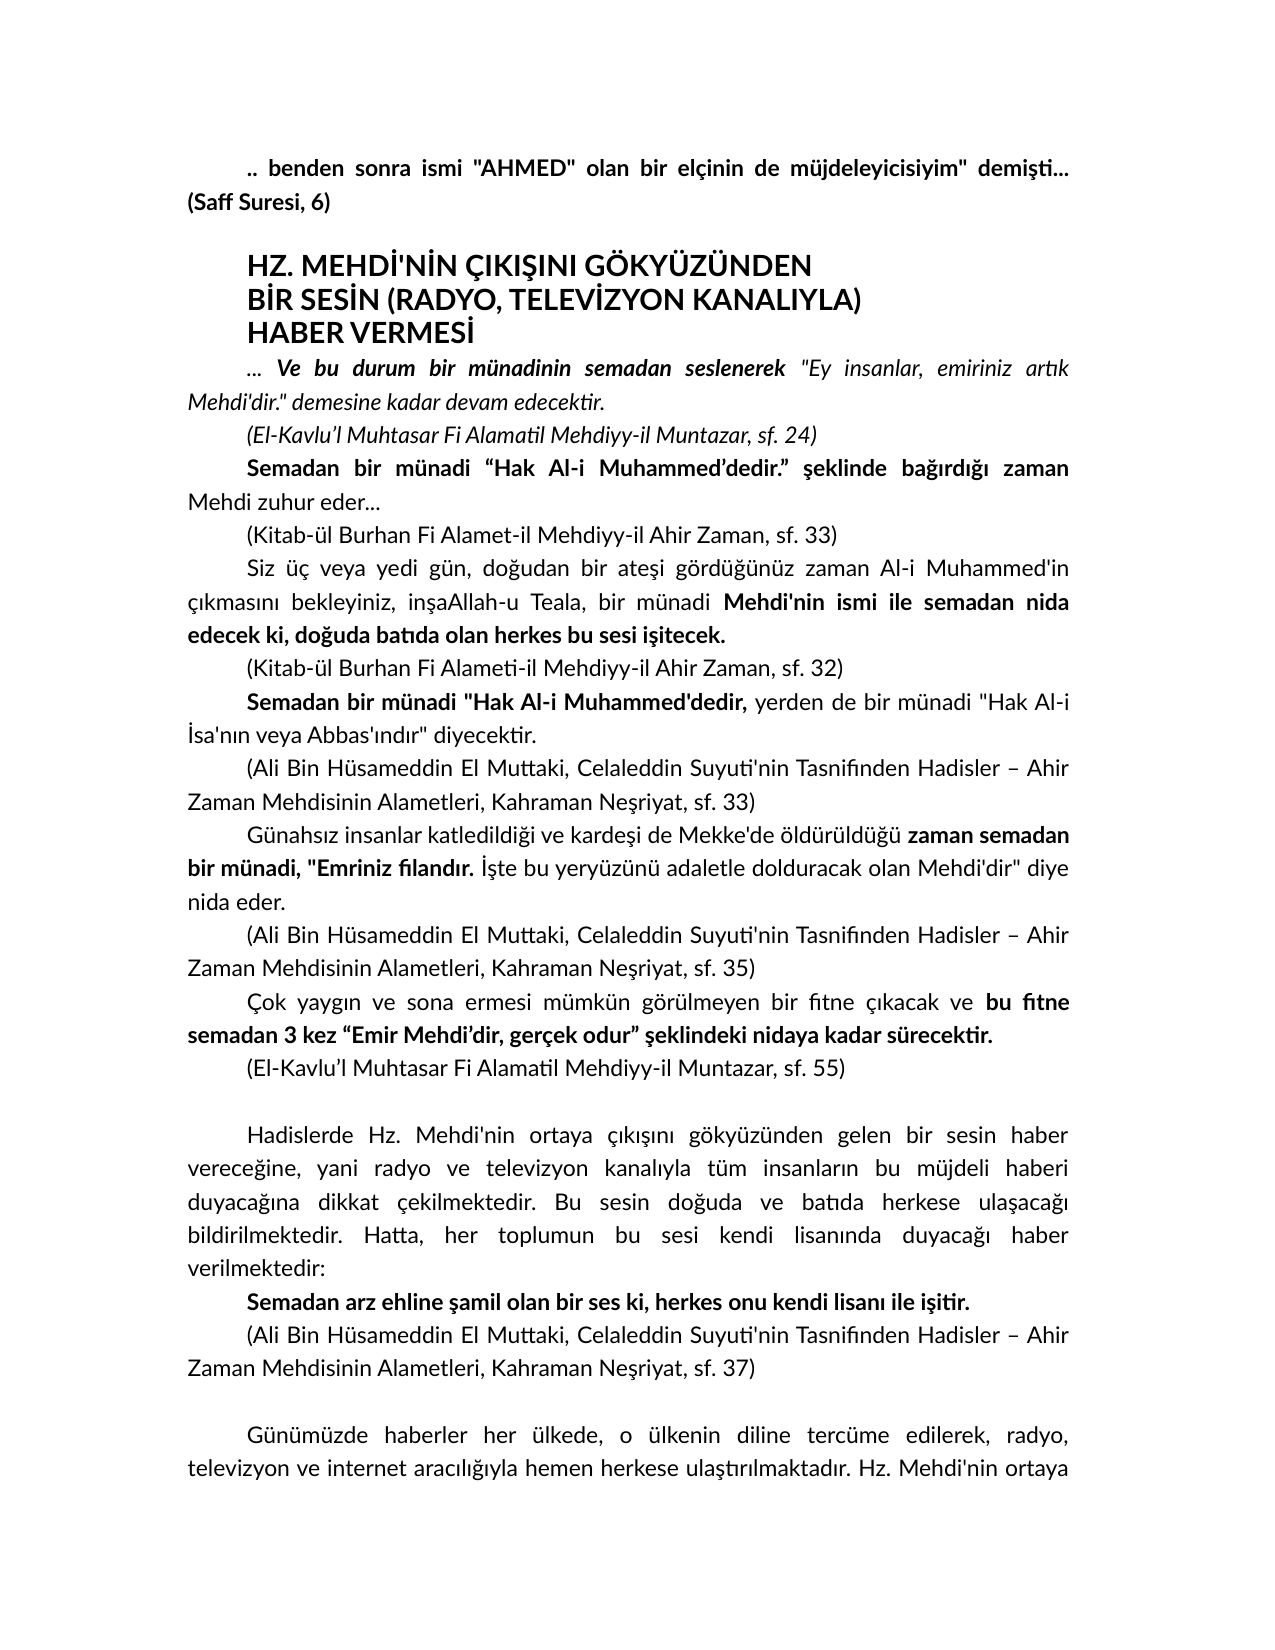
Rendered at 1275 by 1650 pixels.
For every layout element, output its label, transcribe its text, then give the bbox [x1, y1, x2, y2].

text Günahsız insanlar katledildiği ve kardeşi de Mekke'de öldürüldüğü zaman semadan bir münadi, "Emriniz filandır. İşte bu yeryüzünü adaletle dolduracak olan Mehdi'dir" diye nida eder. [187, 817, 1070, 917]
text (El-Kavlu’l Muhtasar Fi Alamatil Mehdiyy-il Muntazar, sf. 24) [187, 417, 1070, 450]
text BİR SESİN (RADYO, TELEVİZYON KANALIYLA) [187, 283, 1070, 317]
text (Ali Bin Hüsameddin El Muttaki, Celaleddin Suyuti'nin Tasnifinden Hadisler – Ahir Zaman Mehdisinin Alametleri, Kahraman Neşriyat, sf. 35) [187, 917, 1070, 983]
text (Ali Bin Hüsameddin El Muttaki, Celaleddin Suyuti'nin Tasnifinden Hadisler – Ahir Zaman Mehdisinin Alametleri, Kahraman Neşriyat, sf. 33) [187, 750, 1070, 817]
text Hadislerde Hz. Mehdi'nin ortaya çıkışını gökyüzünden gelen bir sesin haber vereceğine, yani radyo ve televizyon kanalıyla tüm insanların bu müjdeli haberi duyacağına dikkat çekilmektedir. Bu sesin doğuda ve batıda herkese ulaşacağı bildirilmektedir. Hatta, her toplumun bu sesi kendi lisanında duyacağı haber verilmektedir: [187, 1117, 1070, 1283]
text (Kitab-ül Burhan Fi Alamet-il Mehdiyy-il Ahir Zaman, sf. 33) [187, 517, 1070, 550]
text Günümüzde haberler her ülkede, o ülkenin diline tercüme edilerek, radyo, televizyon ve internet aracılığıyla hemen herkese ulaştırılmaktadır. Hz. Mehdi'nin ortaya [187, 1417, 1070, 1483]
text Siz üç veya yedi gün, doğudan bir ateşi gördüğünüz zaman Al-i Muhammed'in çıkmasını bekleyiniz, inşaAllah-u Teala, bir münadi Mehdi'nin ismi ile semadan nida edecek ki, doğuda batıda olan herkes bu sesi işitecek. [187, 550, 1070, 650]
text (Ali Bin Hüsameddin El Muttaki, Celaleddin Suyuti'nin Tasnifinden Hadisler – Ahir Zaman Mehdisinin Alametleri, Kahraman Neşriyat, sf. 37) [187, 1317, 1070, 1383]
text ... Ve bu durum bir münadinin semadan seslenerek "Ey insanlar, emiriniz artık Mehdi'dir." demesine kadar devam edecektir. [187, 350, 1070, 417]
text Semadan bir münadi “Hak Al-i Muhammed’dedir.” şeklinde bağırdığı zaman Mehdi zuhur eder... [187, 450, 1070, 517]
text Semadan bir münadi "Hak Al-i Muhammed'dedir, yerden de bir münadi "Hak Al-i İsa'nın veya Abbas'ındır" diyecektir. [187, 683, 1070, 750]
text Semadan arz ehline şamil olan bir ses ki, herkes onu kendi lisanı ile işitir. [187, 1283, 1070, 1317]
text Çok yaygın ve sona ermesi mümkün görülmeyen bir fitne çıkacak ve bu fitne semadan 3 kez “Emir Mehdi’dir, gerçek odur” şeklindeki nidaya kadar sürecektir. [187, 983, 1070, 1050]
text HABER VERMESİ [187, 317, 1070, 350]
text (Kitab-ül Burhan Fi Alameti-il Mehdiyy-il Ahir Zaman, sf. 32) [187, 650, 1070, 683]
text .. benden sonra ismi "AHMED" olan bir elçinin de müjdeleyicisiyim" demişti... (Saff Suresi, 6) [187, 150, 1070, 217]
text (El-Kavlu’l Muhtasar Fi Alamatil Mehdiyy-il Muntazar, sf. 55) [187, 1050, 1070, 1083]
text HZ. MEHDİ'NİN ÇIKIŞINI GÖKYÜZÜNDEN [187, 250, 1070, 283]
